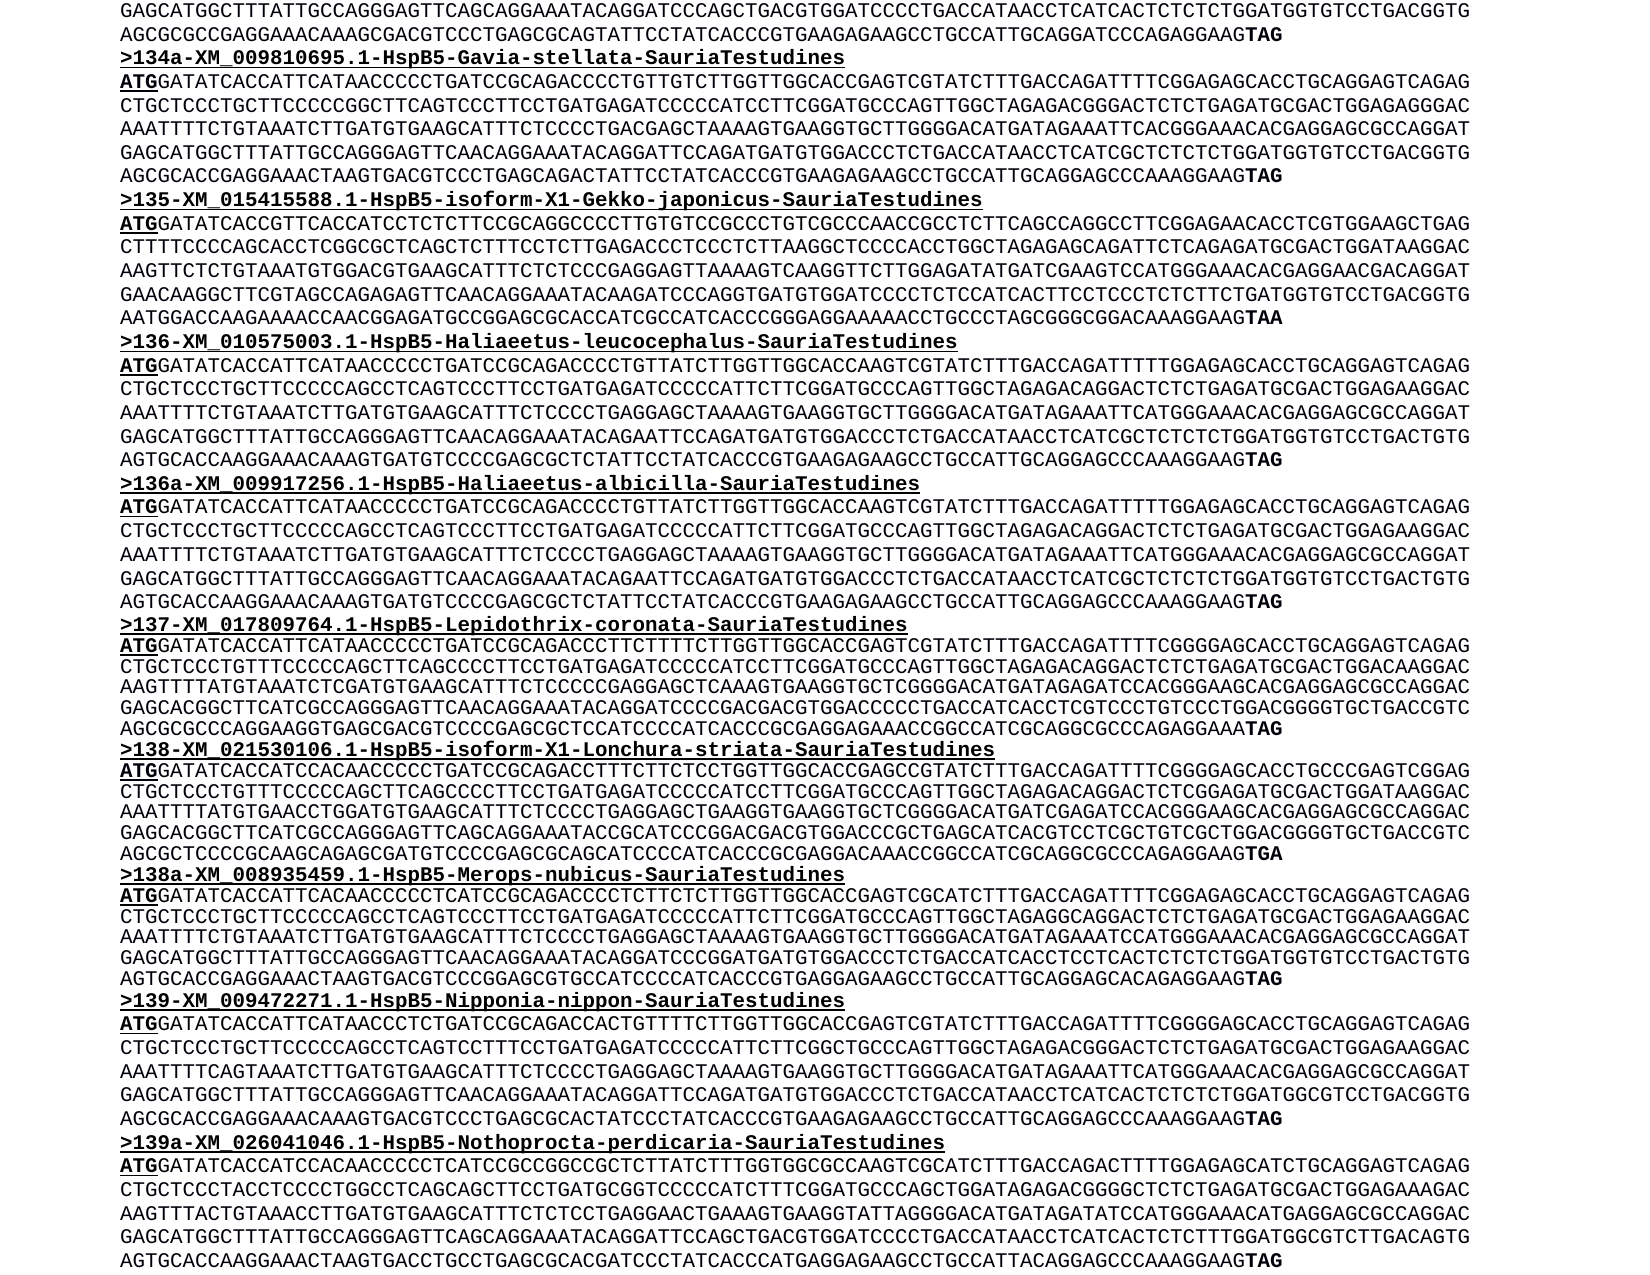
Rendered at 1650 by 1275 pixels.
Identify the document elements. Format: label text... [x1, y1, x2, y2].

text >136a-XM_009917256.1-HspB5-Haliaeetus-albicilla-SauriaTestudines [120, 473, 1346, 497]
text >139-XM_009472271.1-HspB5-Nipponia-nippon-SauriaTestudines [120, 990, 1346, 1013]
text >137-XM_017809764.1-HspB5-Lepidothrix-coronata-SauriaTestudines [120, 615, 1346, 636]
text ATGGATATCACCATTCATAACCCCCTGATCCGCAGACCCCTGTTGTCTTGGTTGGCACCGAGTCGTATCTTTGACCAGATTTTCGGAGAGCACCTGCAGGAGTCAGAGCTGCTCCCTGCTTCCCCCGGCTTCAGTCCCTTCCTGATGAGATCCCCCATCCTTCGGATGCCCAGTTGGCTAGAGACGGGACTCTCTGAGATGCGACTGGAGAGGGACAAATTTTCTGTAAATCTTGATGTGAAGCATTTCTCCCCTGACGAGCTAAAAGTGAAGGTGCTTGGGGACATGATAGAAATTCACGGGAAACACGAGGAGCGCCAGGATGAGCATGGCTTTATTGCCAGGGAGTTCAACAGGAAATACAGGATTCCAGATGATGTGGACCCTCTGACCATAACCTCATCGCTCTCTCTGGATGGTGTCCTGACGGTGAGCGCACCGAGGAAACTAAGTGACGTCCCTGAGCAGACTATTCCTATCACCCGTGAAGAGAAGCCTGCCATTGCAGGAGCCCAAAGGAAGTAG [120, 71, 1470, 189]
text ATGGATATCACCATTCACAACCCCCTCATCCGCAGACCCCTCTTCTCTTGGTTGGCACCGAGTCGCATCTTTGACCAGATTTTCGGAGAGCACCTGCAGGAGTCAGAGCTGCTCCCTGCTTCCCCCAGCCTCAGTCCCTTCCTGATGAGATCCCCCATTCTTCGGATGCCCAGTTGGCTAGAGGCAGGACTCTCTGAGATGCGACTGGAGAAGGACAAATTTTCTGTAAATCTTGATGTGAAGCATTTCTCCCCTGAGGAGCTAAAAGTGAAGGTGCTTGGGGACATGATAGAAATCCATGGGAAACACGAGGAGCGCCAGGATGAGCATGGCTTTATTGCCAGGGAGTTCAACAGGAAATACAGGATCCCGGATGATGTGGACCCTCTGACCATCACCTCCTCACTCTCTCTGGATGGTGTCCTGACTGTGAGTGCACCGAGGAAACTAAGTGACGTCCCGGAGCGTGCCATCCCCATCACCCGTGAGGAGAAGCCTGCCATTGCAGGAGCACAGAGGAAGTAG [120, 886, 1470, 990]
text >134a-XM_009810695.1-HspB5-Gavia-stellata-SauriaTestudines [120, 47, 1346, 71]
text >135-XM_015415588.1-HspB5-isoform-X1-Gekko-japonicus-SauriaTestudines [120, 189, 1346, 213]
text ATGGATATCACCATCCACAACCCCCTCATCCGCCGGCCGCTCTTATCTTTGGTGGCGCCAAGTCGCATCTTTGACCAGACTTTTGGAGAGCATCTGCAGGAGTCAGAGCTGCTCCCTACCTCCCCTGGCCTCAGCAGCTTCCTGATGCGGTCCCCCATCTTTCGGATGCCCAGCTGGATAGAGACGGGGCTCTCTGAGATGCGACTGGAGAAAGACAAGTTTACTGTAAACCTTGATGTGAAGCATTTCTCTCCTGAGGAACTGAAAGTGAAGGTATTAGGGGACATGATAGATATCCATGGGAAACATGAGGAGCGCCAGGACGAGCATGGCTTTATTGCCAGGGAGTTCAGCAGGAAATACAGGATTCCAGCTGACGTGGATCCCCTGACCATAACCTCATCACTCTCTTTGGATGGCGTCTTGACAGTGAGTGCACCAAGGAAACTAAGTGACCTGCCTGAGCGCACGATCCCTATCACCCATGAGGAGAAGCCTGCCATTACAGGAGCCCAAAGGAAGTAG [120, 1155, 1470, 1273]
text ATGGATATCACCATTCATAACCCCCTGATCCGCAGACCCCTGTTATCTTGGTTGGCACCAAGTCGTATCTTTGACCAGATTTTTGGAGAGCACCTGCAGGAGTCAGAGCTGCTCCCTGCTTCCCCCAGCCTCAGTCCCTTCCTGATGAGATCCCCCATTCTTCGGATGCCCAGTTGGCTAGAGACAGGACTCTCTGAGATGCGACTGGAGAAGGACAAATTTTCTGTAAATCTTGATGTGAAGCATTTCTCCCCTGAGGAGCTAAAAGTGAAGGTGCTTGGGGACATGATAGAAATTCATGGGAAACACGAGGAGCGCCAGGATGAGCATGGCTTTATTGCCAGGGAGTTCAACAGGAAATACAGAATTCCAGATGATGTGGACCCTCTGACCATAACCTCATCGCTCTCTCTGGATGGTGTCCTGACTGTGAGTGCACCAAGGAAACAAAGTGATGTCCCCGAGCGCTCTATTCCTATCACCCGTGAAGAGAAGCCTGCCATTGCAGGAGCCCAAAGGAAGTAG [120, 355, 1470, 473]
text ATGGATATCACCATTCATAACCCTCTGATCCGCAGACCACTGTTTTCTTGGTTGGCACCGAGTCGTATCTTTGACCAGATTTTCGGGGAGCACCTGCAGGAGTCAGAGCTGCTCCCTGCTTCCCCCAGCCTCAGTCCTTTCCTGATGAGATCCCCCATTCTTCGGCTGCCCAGTTGGCTAGAGACGGGACTCTCTGAGATGCGACTGGAGAAGGACAAATTTTCAGTAAATCTTGATGTGAAGCATTTCTCCCCTGAGGAGCTAAAAGTGAAGGTGCTTGGGGACATGATAGAAATTCATGGGAAACACGAGGAGCGCCAGGATGAGCATGGCTTTATTGCCAGGGAGTTCAACAGGAAATACAGGATTCCAGATGATGTGGACCCTCTGACCATAACCTCATCACTCTCTCTGGATGGCGTCCTGACGGTGAGCGCACCGAGGAAACAAAGTGACGTCCCTGAGCGCACTATCCCTATCACCCGTGAAGAGAAGCCTGCCATTGCAGGAGCCCAAAGGAAGTAG [120, 1013, 1470, 1132]
text ATGGATATCACCATCCACAACCCCCTGATCCGCAGACCTTTCTTCTCCTGGTTGGCACCGAGCCGTATCTTTGACCAGATTTTCGGGGAGCACCTGCCCGAGTCGGAGCTGCTCCCTGTTTCCCCCAGCTTCAGCCCCTTCCTGATGAGATCCCCCATCCTTCGGATGCCCAGTTGGCTAGAGACAGGACTCTCGGAGATGCGACTGGATAAGGACAAATTTTATGTGAACCTGGATGTGAAGCATTTCTCCCCTGAGGAGCTGAAGGTGAAGGTGCTCGGGGACATGATCGAGATCCACGGGAAGCACGAGGAGCGCCAGGACGAGCACGGCTTCATCGCCAGGGAGTTCAGCAGGAAATACCGCATCCCGGACGACGTGGACCCGCTGAGCATCACGTCCTCGCTGTCGCTGGACGGGGTGCTGACCGTCAGCGCTCCCCGCAAGCAGAGCGATGTCCCCGAGCGCAGCATCCCCATCACCCGCGAGGACAAACCGGCCATCGCAGGCGCCCAGAGGAAGTGA [120, 761, 1470, 865]
text >138a-XM_008935459.1-HspB5-Merops-nubicus-SauriaTestudines [120, 865, 1346, 886]
text GAGCATGGCTTTATTGCCAGGGAGTTCAGCAGGAAATACAGGATCCCAGCTGACGTGGATCCCCTGACCATAACCTCATCACTCTCTCTGGATGGTGTCCTGACGGTGAGCGCGCCGAGGAAACAAAGCGACGTCCCTGAGCGCAGTATTCCTATCACCCGTGAAGAGAAGCCTGCCATTGCAGGATCCCAGAGGAAGTAG [120, 0, 1470, 47]
text >136-XM_010575003.1-HspB5-Haliaeetus-leucocephalus-SauriaTestudines [120, 331, 1346, 355]
text ATGGATATCACCATTCATAACCCCCTGATCCGCAGACCCCTGTTATCTTGGTTGGCACCAAGTCGTATCTTTGACCAGATTTTTGGAGAGCACCTGCAGGAGTCAGAGCTGCTCCCTGCTTCCCCCAGCCTCAGTCCCTTCCTGATGAGATCCCCCATTCTTCGGATGCCCAGTTGGCTAGAGACAGGACTCTCTGAGATGCGACTGGAGAAGGACAAATTTTCTGTAAATCTTGATGTGAAGCATTTCTCCCCTGAGGAGCTAAAAGTGAAGGTGCTTGGGGACATGATAGAAATTCATGGGAAACACGAGGAGCGCCAGGATGAGCATGGCTTTATTGCCAGGGAGTTCAACAGGAAATACAGAATTCCAGATGATGTGGACCCTCTGACCATAACCTCATCGCTCTCTCTGGATGGTGTCCTGACTGTGAGTGCACCAAGGAAACAAAGTGATGTCCCCGAGCGCTCTATTCCTATCACCCGTGAAGAGAAGCCTGCCATTGCAGGAGCCCAAAGGAAGTAG [120, 497, 1470, 615]
text ATGGATATCACCGTTCACCATCCTCTCTTCCGCAGGCCCCTTGTGTCCGCCCTGTCGCCCAACCGCCTCTTCAGCCAGGCCTTCGGAGAACACCTCGTGGAAGCTGAGCTTTTCCCCAGCACCTCGGCGCTCAGCTCTTTCCTCTTGAGACCCTCCCTCTTAAGGCTCCCCACCTGGCTAGAGAGCAGATTCTCAGAGATGCGACTGGATAAGGACAAGTTCTCTGTAAATGTGGACGTGAAGCATTTCTCTCCCGAGGAGTTAAAAGTCAAGGTTCTTGGAGATATGATCGAAGTCCATGGGAAACACGAGGAACGACAGGATGAACAAGGCTTCGTAGCCAGAGAGTTCAACAGGAAATACAAGATCCCAGGTGATGTGGATCCCCTCTCCATCACTTCCTCCCTCTCTTCTGATGGTGTCCTGACGGTGAATGGACCAAGAAAACCAACGGAGATGCCGGAGCGCACCATCGCCATCACCCGGGAGGAAAAACCTGCCCTAGCGGGCGGACAAAGGAAGTAA [120, 213, 1470, 331]
text ATGGATATCACCATTCATAACCCCCTGATCCGCAGACCCTTCTTTTCTTGGTTGGCACCGAGTCGTATCTTTGACCAGATTTTCGGGGAGCACCTGCAGGAGTCAGAGCTGCTCCCTGTTTCCCCCAGCTTCAGCCCCTTCCTGATGAGATCCCCCATCCTTCGGATGCCCAGTTGGCTAGAGACAGGACTCTCTGAGATGCGACTGGACAAGGACAAGTTTTATGTAAATCTCGATGTGAAGCATTTCTCCCCCGAGGAGCTCAAAGTGAAGGTGCTCGGGGACATGATAGAGATCCACGGGAAGCACGAGGAGCGCCAGGACGAGCACGGCTTCATCGCCAGGGAGTTCAACAGGAAATACAGGATCCCCGACGACGTGGACCCCCTGACCATCACCTCGTCCCTGTCCCTGGACGGGGTGCTGACCGTCAGCGCGCCCAGGAAGGTGAGCGACGTCCCCGAGCGCTCCATCCCCATCACCCGCGAGGAGAAACCGGCCATCGCAGGCGCCCAGAGGAAATAG [120, 636, 1470, 740]
text >139a-XM_026041046.1-HspB5-Nothoprocta-perdicaria-SauriaTestudines [120, 1132, 1346, 1155]
text >138-XM_021530106.1-HspB5-isoform-X1-Lonchura-striata-SauriaTestudines [120, 740, 1346, 761]
